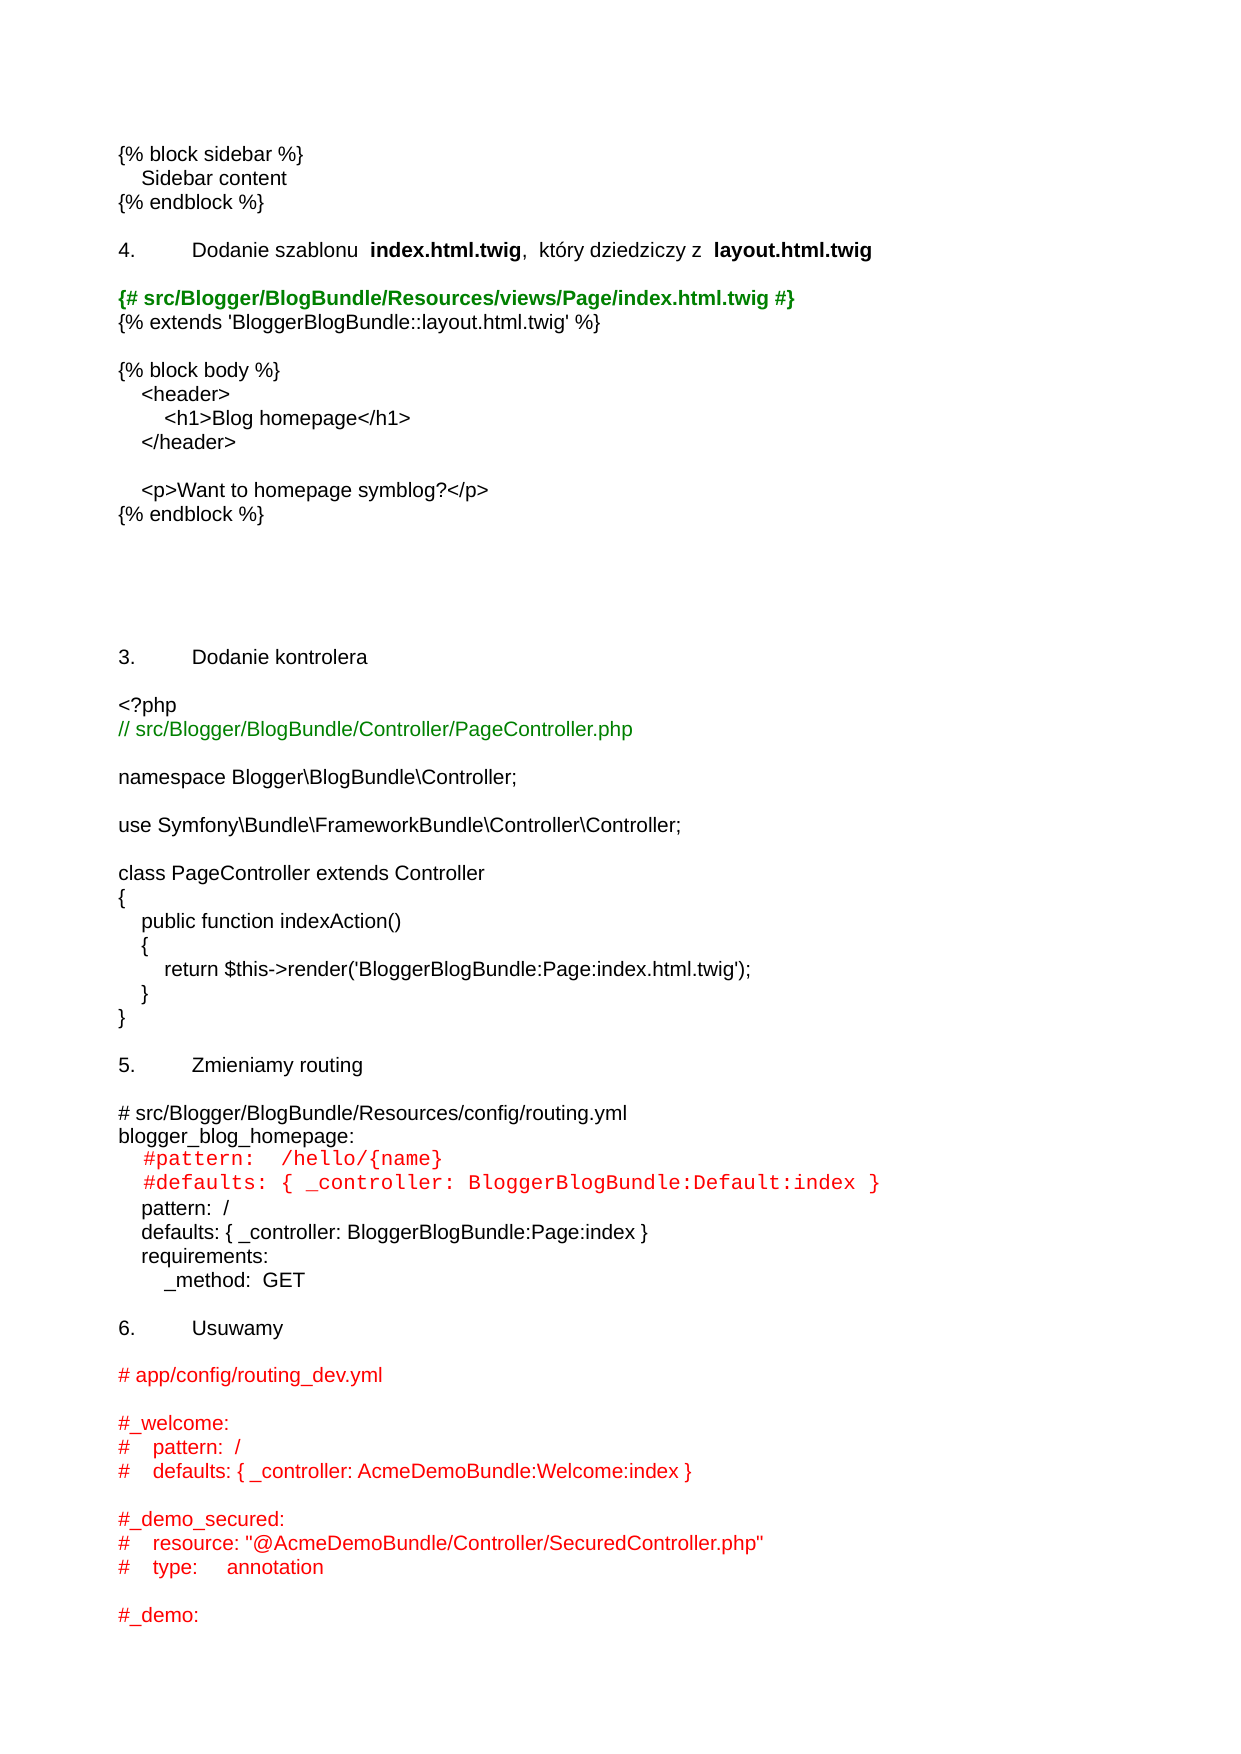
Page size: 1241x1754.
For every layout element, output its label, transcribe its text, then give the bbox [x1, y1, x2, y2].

text {% endblock %} [118, 501, 1122, 525]
text { [118, 933, 1122, 957]
text {% block sidebar %} [118, 142, 1122, 166]
text return $this->render('BloggerBlogBundle:Page:index.html.twig'); [118, 957, 1122, 981]
text <header> [118, 382, 1122, 406]
text requirements: [118, 1243, 1122, 1267]
text <?php [118, 693, 1122, 717]
text class PageController extends Controller [118, 861, 1122, 885]
text 3. Dodanie kontrolera [118, 645, 1122, 669]
text #_demo_secured: [118, 1507, 1122, 1531]
text } [118, 1004, 1122, 1028]
text // src/Blogger/BlogBundle/Controller/PageController.php [118, 717, 1122, 741]
text } [118, 981, 1122, 1004]
text use Symfony\Bundle\FrameworkBundle\Controller\Controller; [118, 813, 1122, 837]
text defaults: { _controller: BloggerBlogBundle:Page:index } [118, 1219, 1122, 1243]
text <p>Want to homepage symblog?</p> [118, 477, 1122, 501]
text #_demo: [118, 1603, 1122, 1627]
text </header> [118, 429, 1122, 453]
text # src/Blogger/BlogBundle/Resources/config/routing.yml [118, 1100, 1122, 1124]
text blogger_blog_homepage: [118, 1124, 1122, 1148]
text 6. Usuwamy [118, 1315, 1122, 1339]
text # resource: "@AcmeDemoBundle/Controller/SecuredController.php" [118, 1531, 1122, 1555]
text #_welcome: [118, 1411, 1122, 1435]
text #defaults: { _controller: BloggerBlogBundle:Default:index } [118, 1172, 1122, 1196]
text #pattern: /hello/{name} [118, 1148, 1122, 1172]
text # defaults: { _controller: AcmeDemoBundle:Welcome:index } [118, 1459, 1122, 1483]
text pattern: / [118, 1196, 1122, 1219]
text # pattern: / [118, 1435, 1122, 1459]
text {% extends 'BloggerBlogBundle::layout.html.twig' %} [118, 310, 1122, 334]
text namespace Blogger\BlogBundle\Controller; [118, 765, 1122, 789]
text public function indexAction() [118, 909, 1122, 933]
text { [118, 885, 1122, 909]
text <h1>Blog homepage</h1> [118, 406, 1122, 429]
text 5. Zmieniamy routing [118, 1052, 1122, 1076]
text 4. Dodanie szablonu index.html.twig, który dziedziczy z layout.html.twig [118, 238, 1122, 262]
text {# src/Blogger/BlogBundle/Resources/views/Page/index.html.twig #} [118, 286, 1122, 310]
text # type: annotation [118, 1555, 1122, 1579]
text Sidebar content [118, 166, 1122, 190]
text _method: GET [118, 1267, 1122, 1291]
text {% endblock %} [118, 190, 1122, 214]
text # app/config/routing_dev.yml [118, 1363, 1122, 1387]
text {% block body %} [118, 358, 1122, 382]
